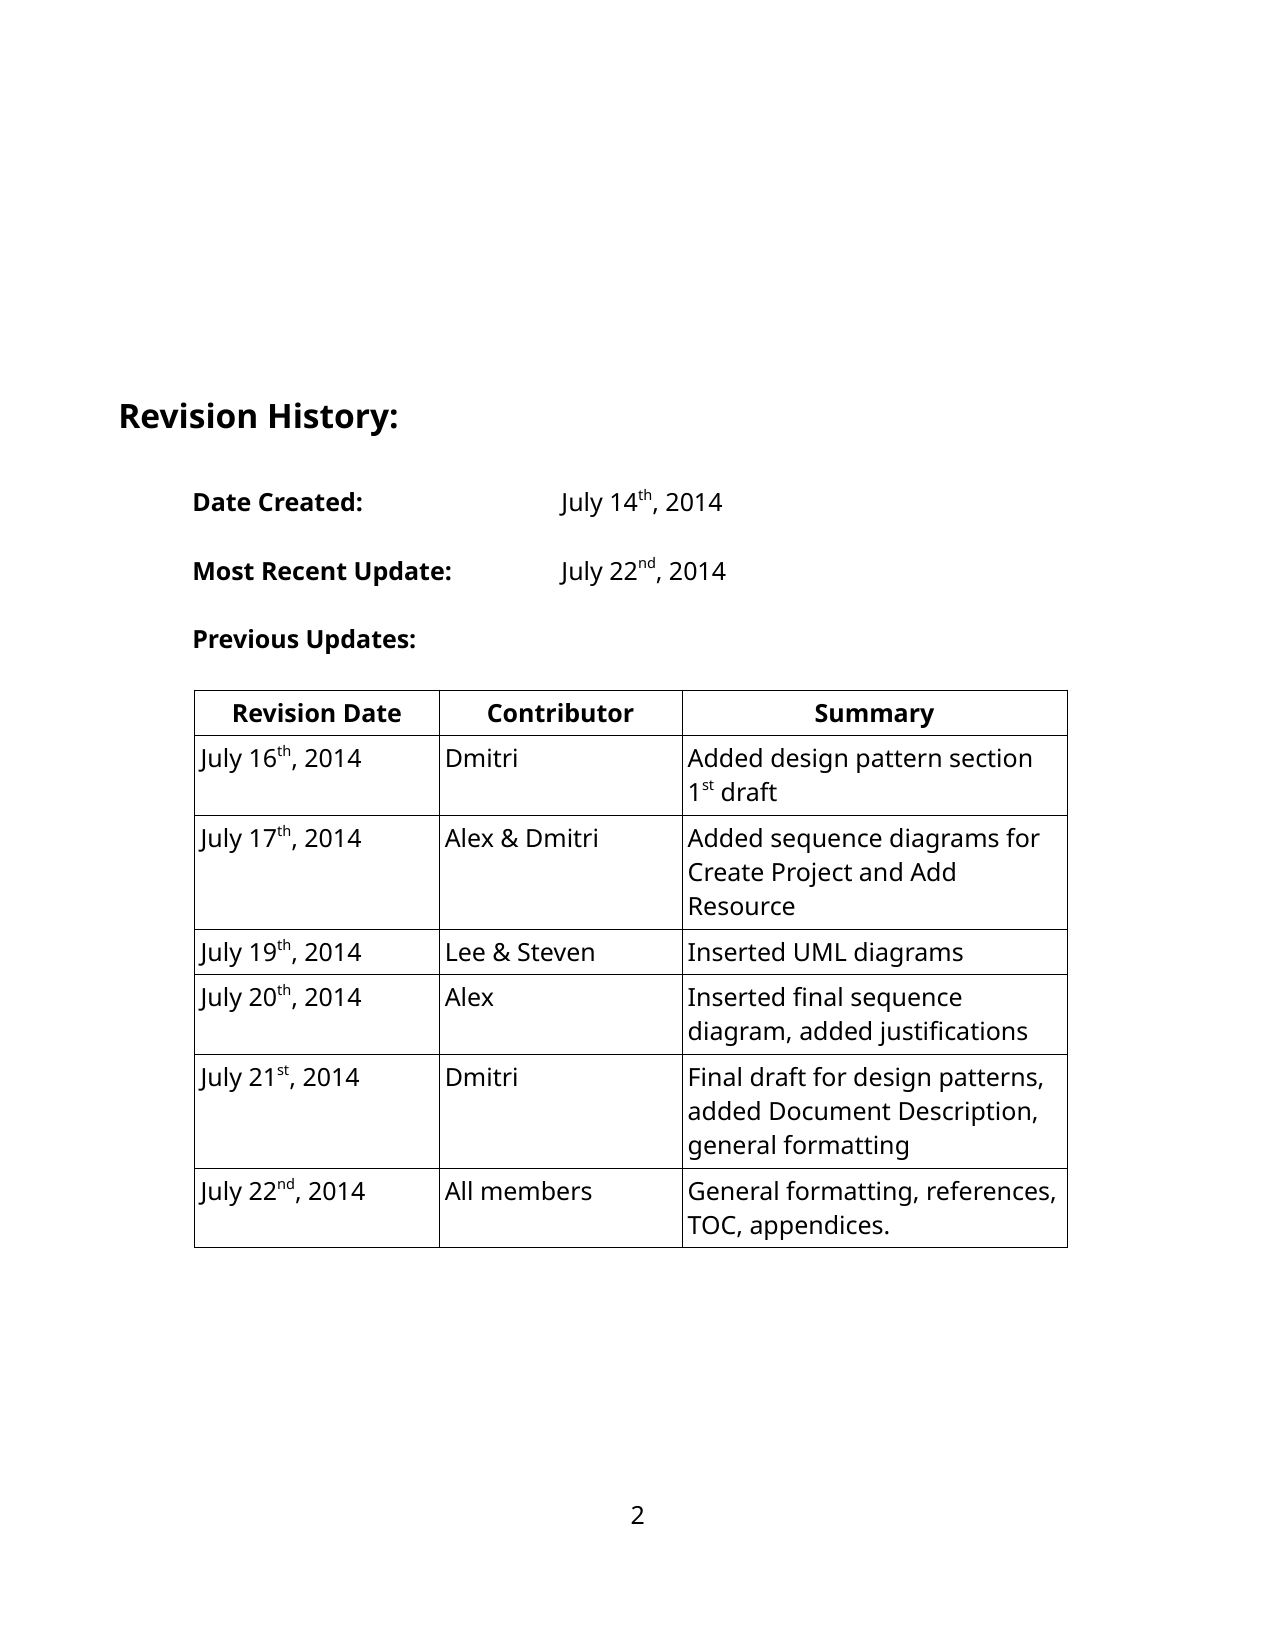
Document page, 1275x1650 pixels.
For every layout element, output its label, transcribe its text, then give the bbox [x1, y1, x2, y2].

table_cell Added sequence diagrams for Create Project and Add Resource [683, 816, 1067, 928]
subtitle Revision History: [118, 393, 1157, 438]
table_cell Alex [440, 975, 682, 1054]
table_cell Inserted UML diagrams [683, 930, 1067, 974]
table_cell Lee & Steven [440, 930, 682, 974]
table_header Summary [683, 691, 1067, 735]
table_cell July 17th, 2014 [195, 816, 439, 928]
table_cell July 19th, 2014 [195, 930, 439, 974]
table_header Revision Date [195, 691, 439, 735]
table_cell Dmitri [440, 736, 682, 815]
text Most Recent Update: July 22nd, 2014 [118, 553, 1157, 587]
table_cell Final draft for design patterns, added Document Description, general formatting [683, 1055, 1067, 1168]
table_cell July 16th, 2014 [195, 736, 439, 815]
table_cell Added design pattern section 1st draft [683, 736, 1067, 815]
table_cell Dmitri [440, 1055, 682, 1168]
table_cell All members [440, 1169, 682, 1247]
table_cell July 22nd, 2014 [195, 1169, 439, 1247]
table_cell July 21st, 2014 [195, 1055, 439, 1168]
table_header Contributor [440, 691, 682, 735]
text Date Created: July 14th, 2014 [118, 485, 1157, 519]
table_cell Alex & Dmitri [440, 816, 682, 928]
text Previous Updates: [118, 621, 1157, 655]
table_cell July 20th, 2014 [195, 975, 439, 1054]
table_cell General formatting, references, TOC, appendices. [683, 1169, 1067, 1247]
table_cell Inserted final sequence diagram, added justifications [683, 975, 1067, 1054]
